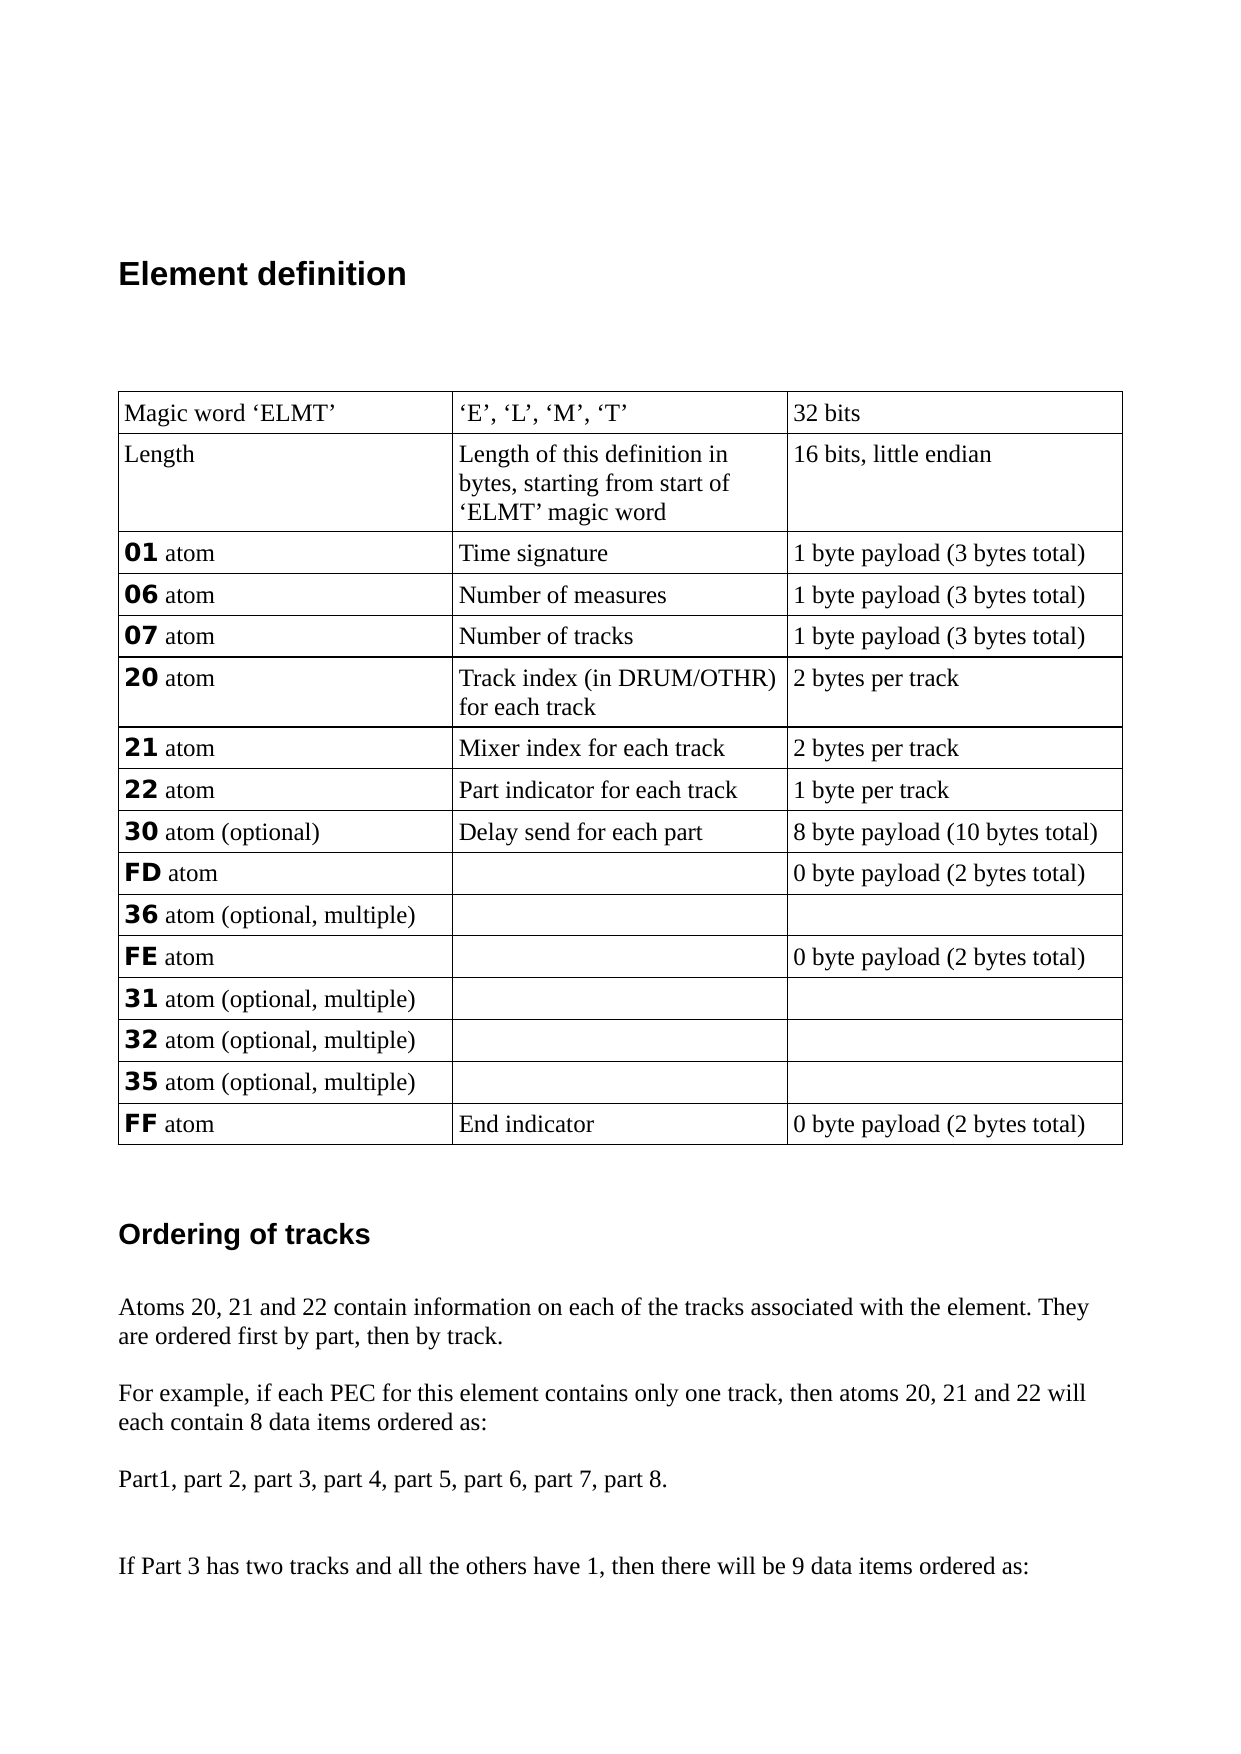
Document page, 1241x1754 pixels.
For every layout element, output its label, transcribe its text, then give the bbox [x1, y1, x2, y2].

table_cell Mixer index for each track [453, 728, 787, 768]
table_cell FD atom [119, 853, 452, 893]
table_cell Number of tracks [453, 616, 787, 656]
subtitle Ordering of tracks [118, 1217, 1122, 1251]
table_cell Delay send for each part [453, 811, 787, 852]
table_cell 0 byte payload (2 bytes total) [788, 853, 1122, 893]
table_cell 01 atom [119, 532, 452, 573]
table_cell FF atom [119, 1104, 452, 1144]
table_header 32 bits [788, 392, 1122, 432]
table_cell [453, 1062, 787, 1102]
table_cell Time signature [453, 532, 787, 573]
table_cell 30 atom (optional) [119, 811, 452, 852]
table_cell 0 byte payload (2 bytes total) [788, 936, 1122, 977]
table_cell 35 atom (optional, multiple) [119, 1062, 452, 1102]
table_cell [453, 1020, 787, 1061]
table_cell [453, 853, 787, 893]
text If Part 3 has two tracks and all the others have 1, then there will be 9 data items ordered as: [118, 1551, 1122, 1579]
text Part1, part 2, part 3, part 4, part 5, part 6, part 7, part 8. [118, 1464, 1122, 1493]
table_cell 1 byte payload (3 bytes total) [788, 574, 1122, 615]
table_cell Number of measures [453, 574, 787, 615]
table_cell FE atom [119, 936, 452, 977]
table_cell 31 atom (optional, multiple) [119, 978, 452, 1019]
text Atoms 20, 21 and 22 contain information on each of the tracks associated with the element. They are ordered first by part, then by track. [118, 1292, 1122, 1349]
table_cell [453, 936, 787, 977]
table_cell 1 byte payload (3 bytes total) [788, 532, 1122, 573]
table_cell Length [119, 434, 452, 531]
table_header Magic word ‘ELMT’ [119, 392, 452, 432]
table_cell 2 bytes per track [788, 658, 1122, 726]
table_cell [788, 895, 1122, 935]
table_cell [453, 895, 787, 935]
table_cell 21 atom [119, 728, 452, 768]
table_cell 1 byte per track [788, 769, 1122, 810]
table_cell 20 atom [119, 658, 452, 726]
table_cell 16 bits, little endian [788, 434, 1122, 531]
table_cell 2 bytes per track [788, 728, 1122, 768]
table_cell Length of this definition in bytes, starting from start of ‘ELMT’ magic word [453, 434, 787, 531]
subtitle Element definition [118, 254, 1122, 292]
table_cell End indicator [453, 1104, 787, 1144]
table_cell 22 atom [119, 769, 452, 810]
table_cell 32 atom (optional, multiple) [119, 1020, 452, 1061]
table_cell Part indicator for each track [453, 769, 787, 810]
table_cell [453, 978, 787, 1019]
table_cell [788, 1020, 1122, 1061]
table_cell 07 atom [119, 616, 452, 656]
table_cell 1 byte payload (3 bytes total) [788, 616, 1122, 656]
table_cell 06 atom [119, 574, 452, 615]
table_cell [788, 1062, 1122, 1102]
table_cell Track index (in DRUM/OTHR) for each track [453, 658, 787, 726]
table_cell 8 byte payload (10 bytes total) [788, 811, 1122, 852]
text For example, if each PEC for this element contains only one track, then atoms 20, 21 and 22 will each contain 8 data items ordered as: [118, 1378, 1122, 1436]
table_cell 36 atom (optional, multiple) [119, 895, 452, 935]
table_header ‘E’, ‘L’, ‘M’, ‘T’ [453, 392, 787, 432]
table_cell [788, 978, 1122, 1019]
table_cell 0 byte payload (2 bytes total) [788, 1104, 1122, 1144]
